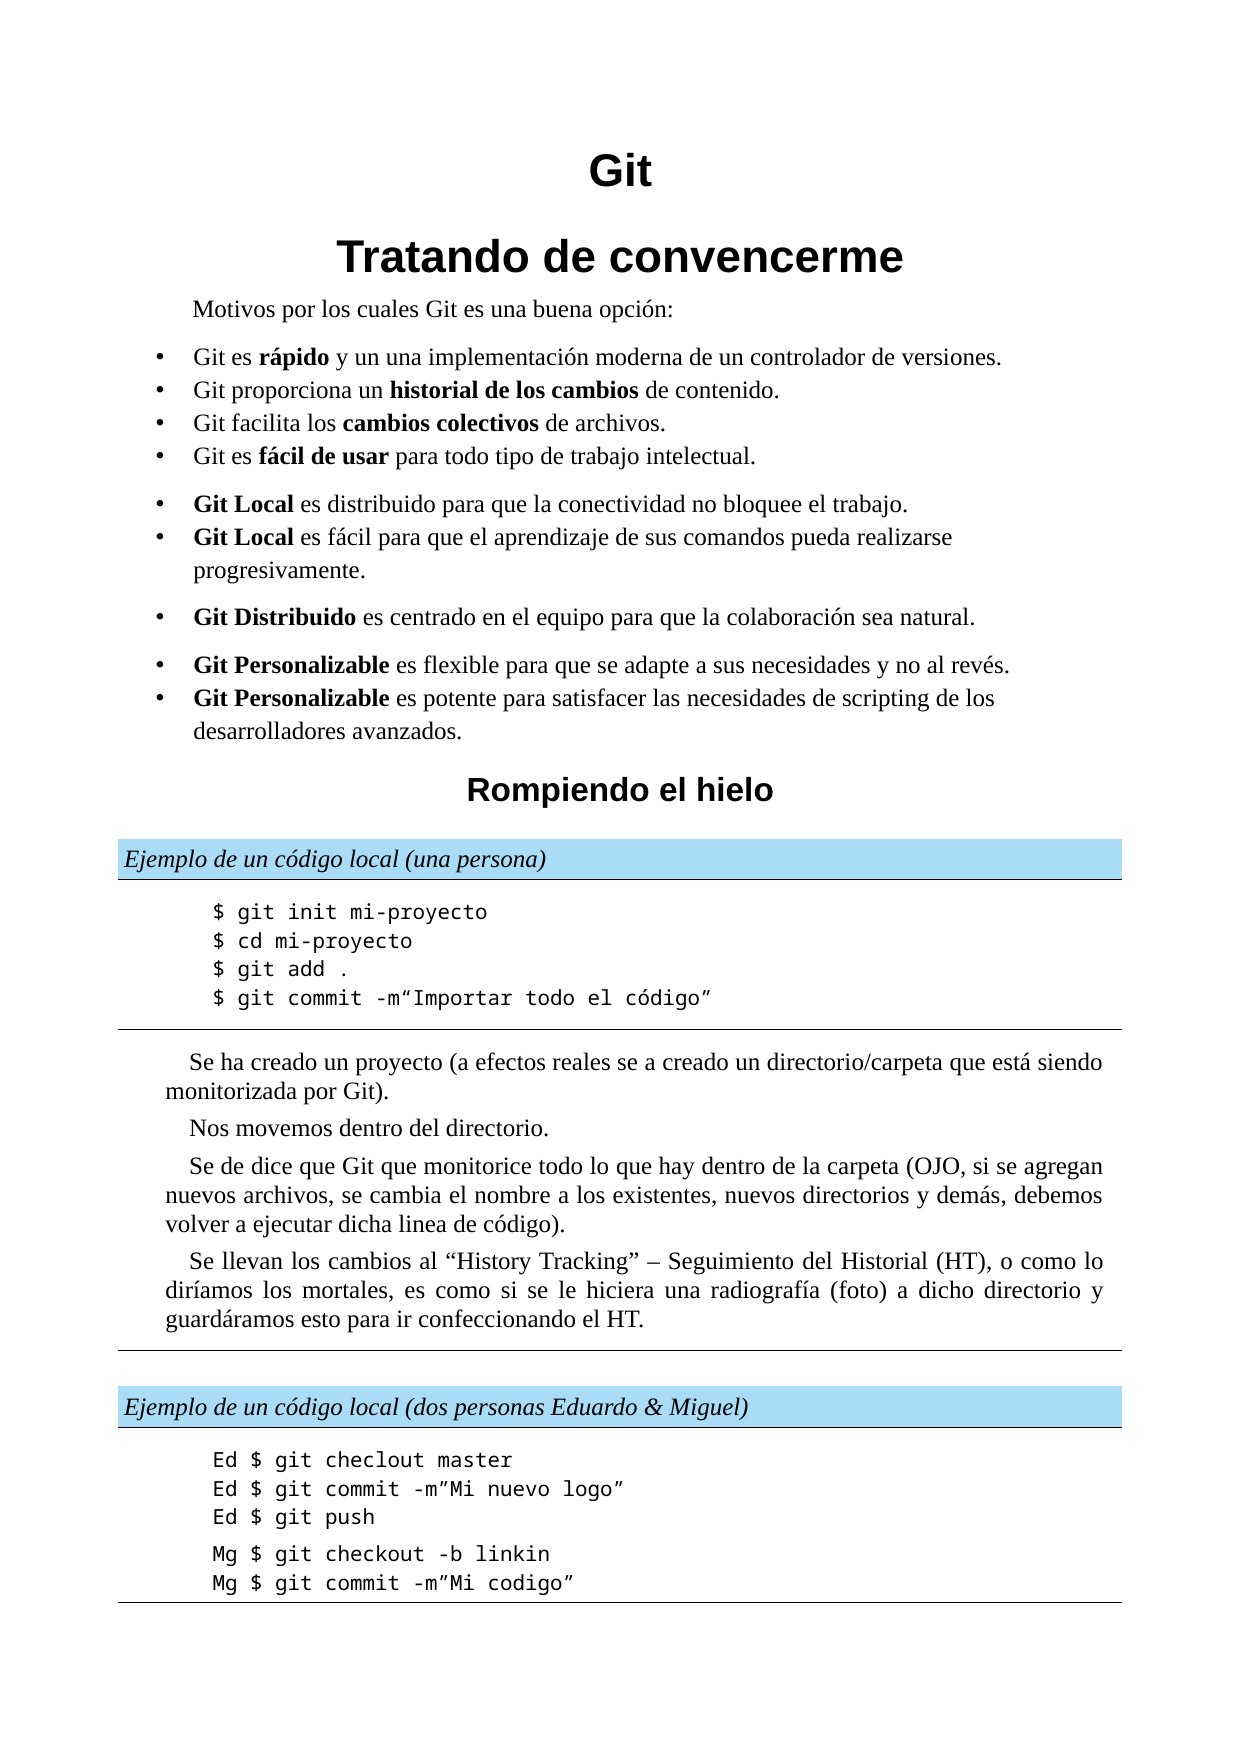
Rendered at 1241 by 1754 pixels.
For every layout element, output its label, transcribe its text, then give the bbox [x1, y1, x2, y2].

table_cell $ git init mi-proyecto $ cd mi-proyecto $ git add . $ git commit -m“Importar todo el código” [118, 880, 1122, 1029]
list Git proporciona un historial de los cambios de contenido. [156, 375, 1122, 404]
subtitle Rompiendo el hielo [118, 770, 1122, 808]
list Git es fácil de usar para todo tipo de trabajo intelectual. [156, 441, 1122, 470]
subtitle Tratando de convencerme [118, 229, 1122, 282]
table_cell Se ha creado un proyecto (a efectos reales se a creado un directorio/carpeta que está siendo monitorizada por Git). Nos movemos dentro del directorio. Se de dice que Git que monitorice todo lo que hay dentro de la carpeta (OJO, si se agregan nuevos archivos, se cambia el nombre a los existentes, nuevos directorios y demás, debemos volver a ejecutar dicha linea de código). Se llevan los cambios al “History Tracking” – Seguimiento del Historial (HT), o como lo diríamos los mortales, es como si se le hiciera una radiografía (foto) a dicho directorio y guardáramos esto para ir confeccionando el HT. [118, 1030, 1122, 1350]
subtitle Git [118, 143, 1122, 196]
list Git Distribuido es centrado en el equipo para que la colaboración sea natural. [156, 602, 1122, 631]
list Git Personalizable es flexible para que se adapte a sus necesidades y no al revés. [156, 650, 1122, 679]
list Git Local es distribuido para que la conectividad no bloquee el trabajo. [156, 489, 1122, 517]
table_cell Ed $ git checlout master Ed $ git commit -m”Mi nuevo logo” Ed $ git push Mg $ git checkout -b linkin Mg $ git commit -m”Mi codigo” [118, 1428, 1122, 1602]
text Motivos por los cuales Git es una buena opción: [118, 294, 1122, 323]
list Git facilita los cambios colectivos de archivos. [156, 408, 1122, 437]
list Git Personalizable es potente para satisfacer las necesidades de scripting de los desarrolladores avanzados. [156, 683, 1122, 745]
list Git es rápido y un una implementación moderna de un controlador de versiones. [156, 342, 1122, 371]
table_header Ejemplo de un código local (una persona) [118, 839, 1122, 879]
table_header Ejemplo de un código local (dos personas Eduardo & Miguel) [118, 1386, 1122, 1427]
list Git Local es fácil para que el aprendizaje de sus comandos pueda realizarse progresivamente. [156, 522, 1122, 583]
